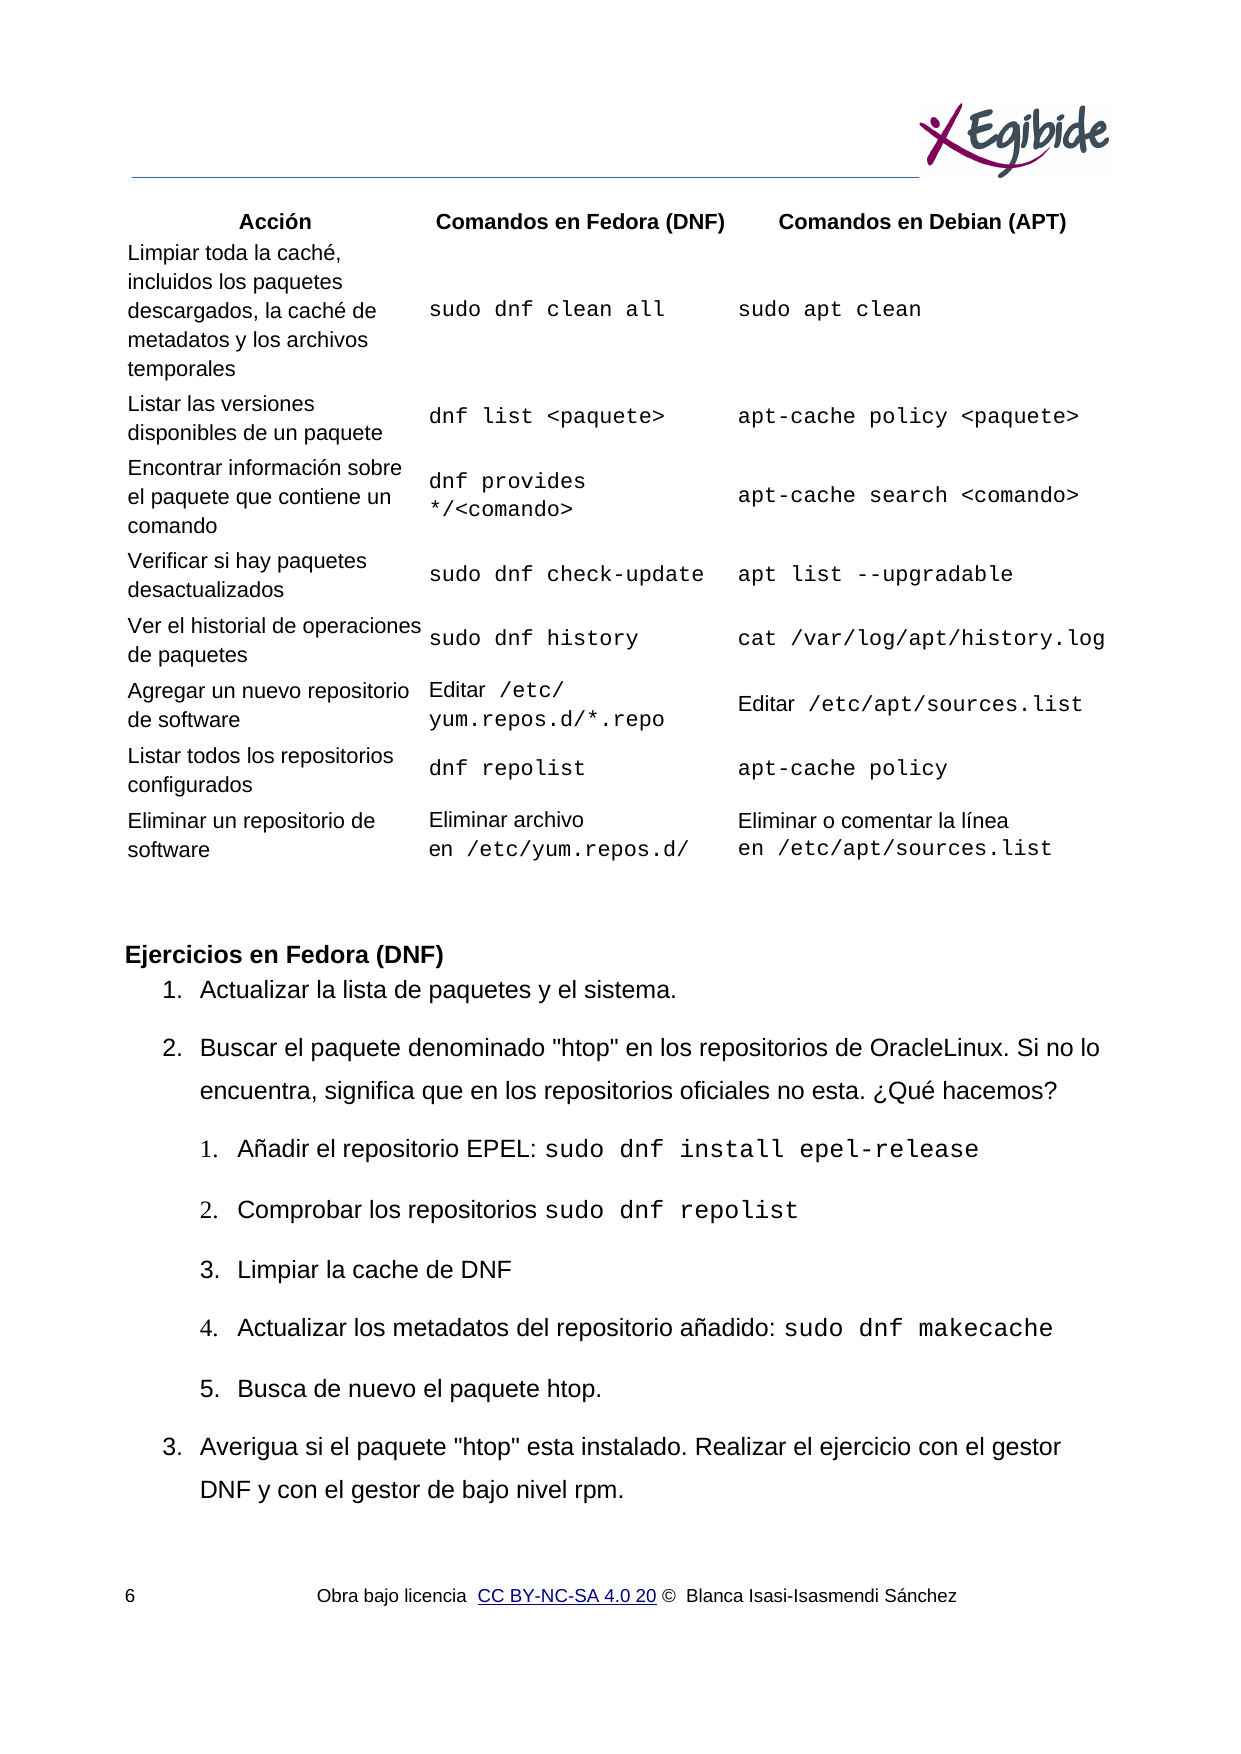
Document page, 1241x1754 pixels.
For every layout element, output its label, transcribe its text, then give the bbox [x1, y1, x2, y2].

table_header Acción [125, 206, 426, 237]
table_cell Listar las versiones disponibles de un paquete [125, 388, 426, 452]
table_cell Eliminar o comentar la línea en /etc/apt/sources.list [735, 804, 1110, 870]
table_cell Ver el historial de operaciones de paquetes [125, 610, 426, 674]
table_cell Editar /etc/yum.repos.d/*.repo [426, 674, 735, 740]
table_cell Limpiar toda la caché, incluidos los paquetes descargados, la caché de metadatos y los archivos temporales [125, 237, 426, 388]
table_cell Encontrar información sobre el paquete que contiene un comando [125, 452, 426, 546]
list Busca de nuevo el paquete htop. [199, 1374, 1110, 1403]
table_cell Eliminar archivo en /etc/yum.repos.d/ [426, 804, 735, 870]
list Averigua si el paquete "htop" esta instalado. Realizar el ejercicio con el gestor DNF y con el gestor de bajo nivel rpm. [162, 1432, 1110, 1504]
list Comprobar los repositorios sudo dnf repolist [199, 1194, 1110, 1226]
table_cell Agregar un nuevo repositorio de software [125, 674, 426, 740]
subtitle Ejercicios en Fedora (DNF) [124, 940, 1110, 969]
list Limpiar la cache de DNF [199, 1256, 1110, 1284]
table_cell sudo dnf history [426, 610, 735, 674]
list Actualizar la lista de paquetes y el sistema. [162, 975, 1110, 1004]
table_cell apt-cache search <comando> [735, 452, 1110, 546]
table_cell dnf list <paquete> [426, 388, 735, 452]
list Añadir el repositorio EPEL: sudo dnf install epel-release [199, 1134, 1110, 1164]
table_cell apt-cache policy <paquete> [735, 388, 1110, 452]
table_cell dnf provides */<comando> [426, 452, 735, 546]
list Buscar el paquete denominado "htop" en los repositorios de OracleLinux. Si no lo encuentra, significa que en los repositorios oficiales no esta. ¿Qué hacemos? [162, 1033, 1110, 1105]
table_cell dnf repolist [426, 740, 735, 804]
table_header Comandos en Debian (APT) [735, 206, 1110, 237]
table_cell Editar /etc/apt/sources.list [735, 674, 1110, 740]
table_cell sudo apt clean [735, 237, 1110, 388]
table_cell sudo dnf check-update [426, 546, 735, 610]
table_cell Verificar si hay paquetes desactualizados [125, 546, 426, 610]
table_cell Listar todos los repositorios configurados [125, 740, 426, 804]
table_cell sudo dnf clean all [426, 237, 735, 388]
list Actualizar los metadatos del repositorio añadido: sudo dnf makecache [199, 1313, 1110, 1344]
picture [919, 103, 1109, 178]
table_cell apt-cache policy [735, 740, 1110, 804]
table_cell Eliminar un repositorio de software [125, 804, 426, 870]
table_cell apt list --upgradable [735, 546, 1110, 610]
table_header Comandos en Fedora (DNF) [426, 206, 735, 237]
table_cell cat /var/log/apt/history.log [735, 610, 1110, 674]
